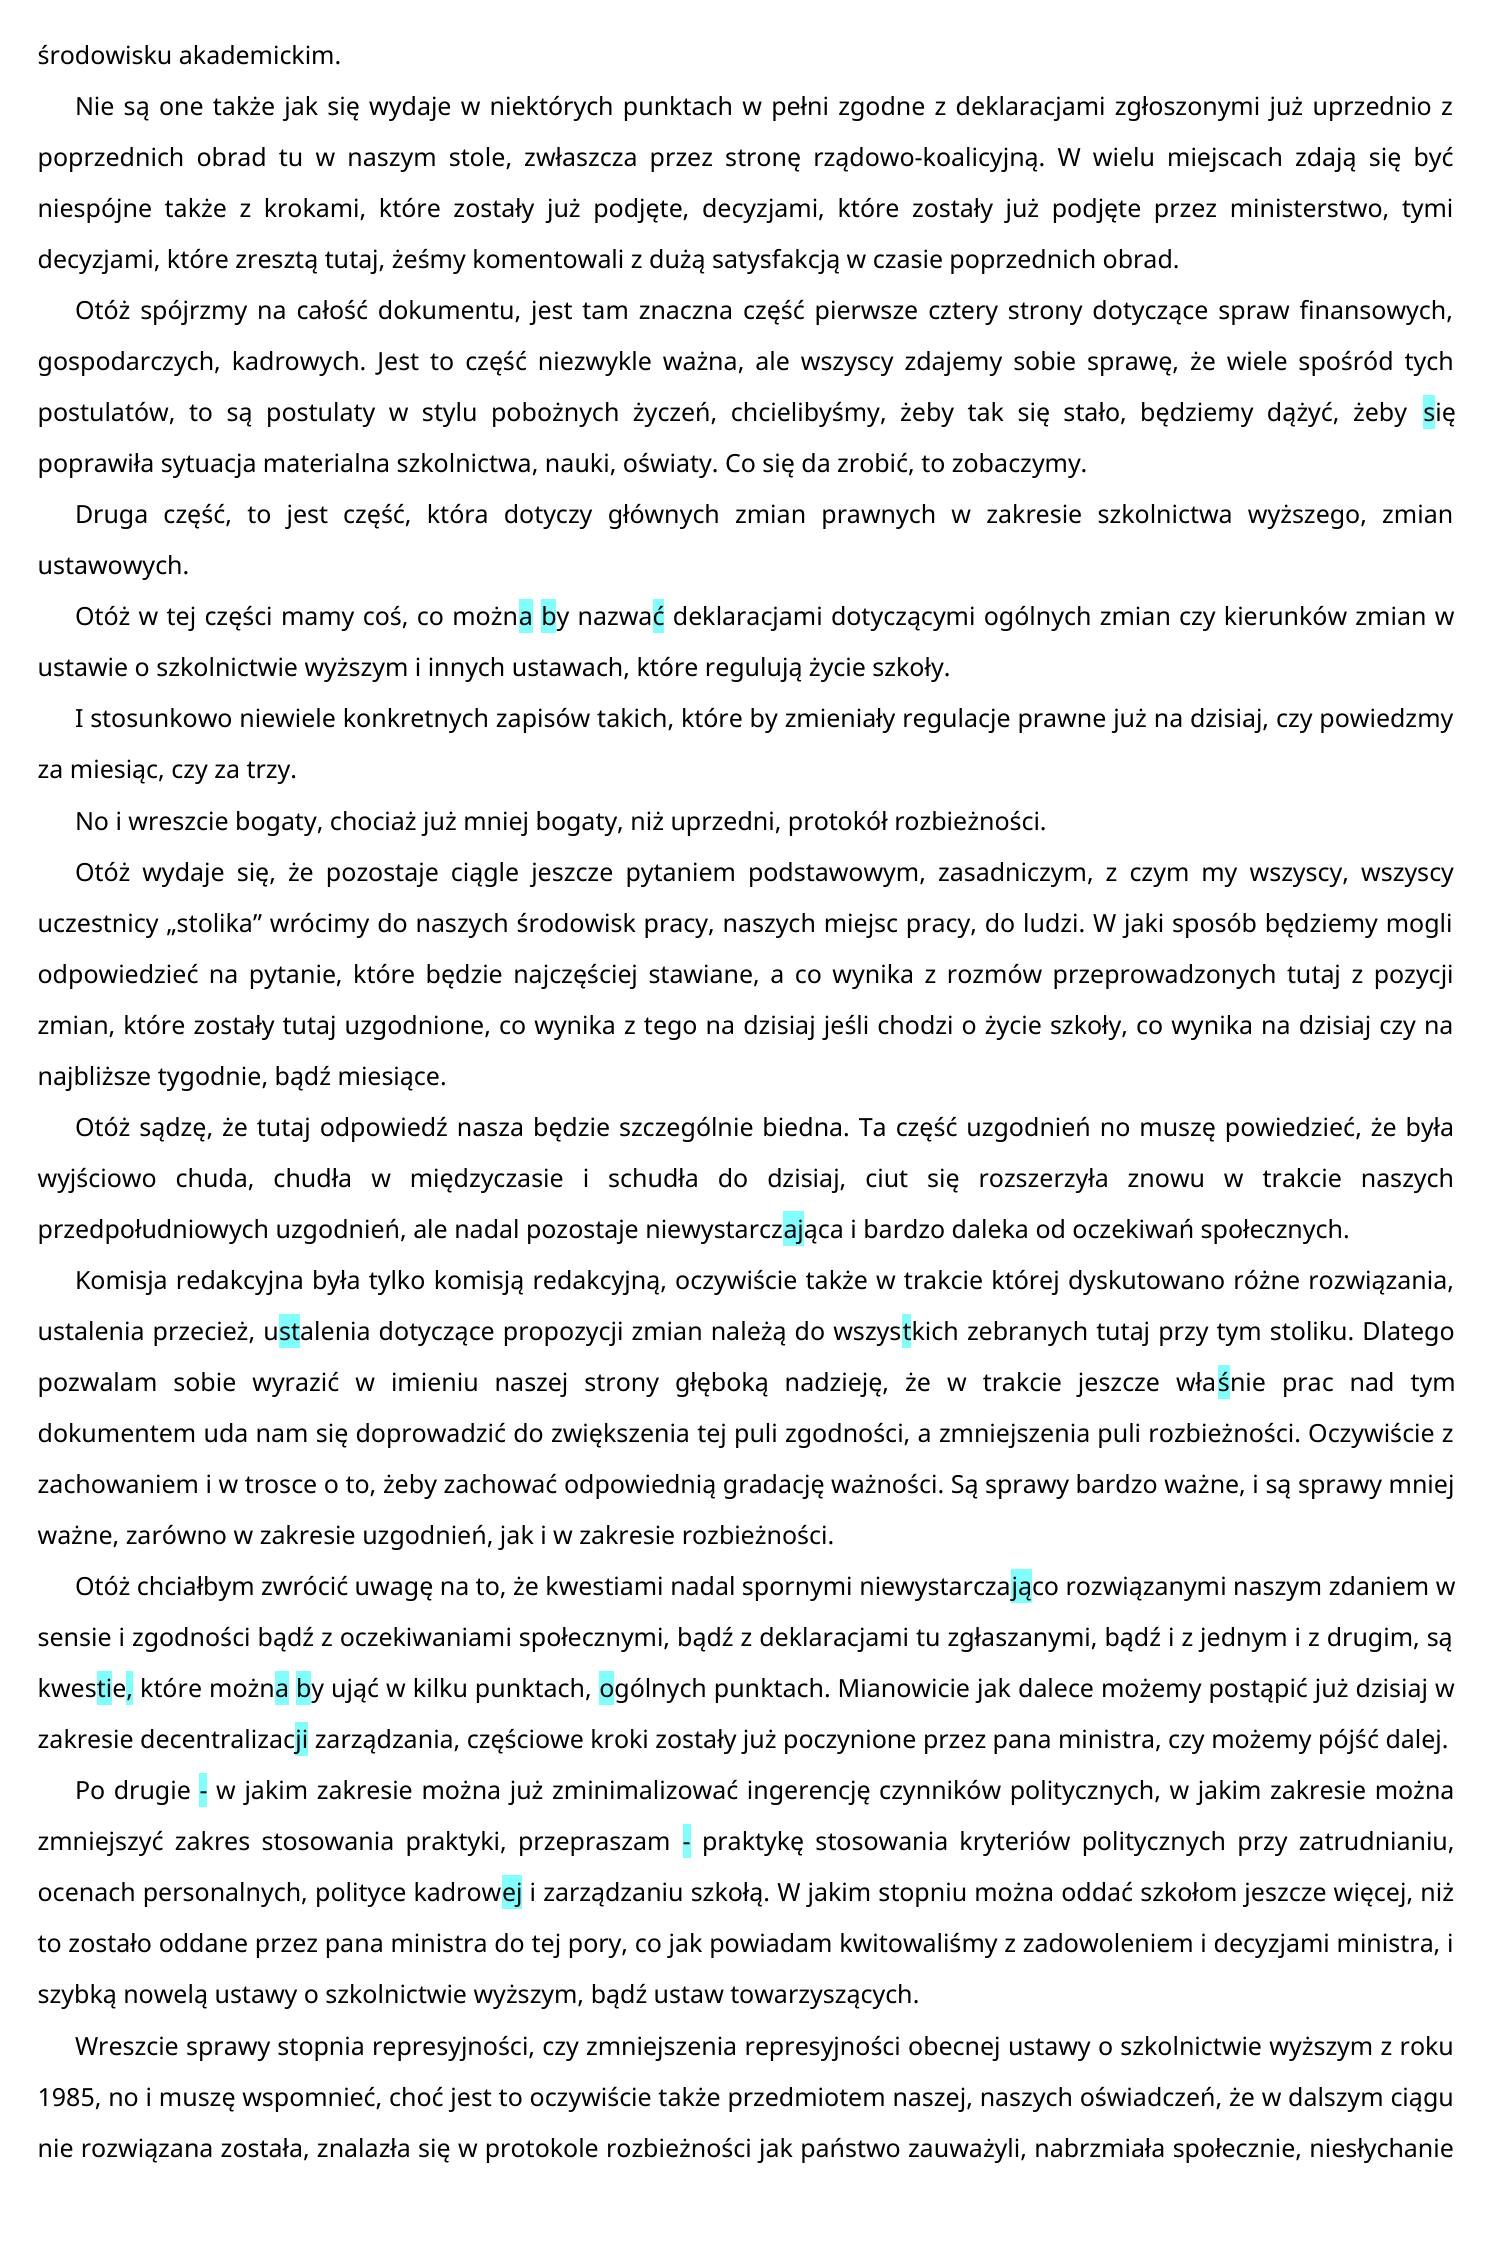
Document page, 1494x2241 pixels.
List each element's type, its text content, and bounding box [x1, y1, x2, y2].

text Otóż chciałbym zwrócić uwagę na to, że kwestiami nadal spornymi niewystarczająco rozwiązanymi naszym zdaniem w sensie i zgodności bądź z oczekiwaniami społecznymi, bądź z deklaracjami tu zgłaszanymi, bądź i z jednym i z drugim, są kwestie, które można by ująć w kilku punktach, ogólnych punktach. Mianowicie jak dalece możemy postąpić już dzisiaj w zakresie decentralizacji zarządzania, częściowe kroki zostały już poczynione przez pana ministra, czy możemy pójść dalej. [37, 1569, 1456, 1756]
text Otóż sądzę, że tutaj odpowiedź nasza będzie szczególnie biedna. Ta część uzgodnień no muszę powiedzieć, że była wyjściowo chuda, chudła w międzyczasie i schudła do dzisiaj, ciut się rozszerzyła znowu w trakcie naszych przedpołudniowych uzgodnień, ale nadal pozostaje niewystarczająca i bardzo daleka od oczekiwań społecznych. [37, 1109, 1456, 1246]
text środowisku akademickim. [37, 37, 1456, 72]
text I stosunkowo niewiele konkretnych zapisów takich, które by zmieniały regulacje prawne już na dzisiaj, czy powiedzmy za miesiąc, czy za trzy. [37, 701, 1456, 786]
text Wreszcie sprawy stopnia represyjności, czy zmniejszenia represyjności obecnej ustawy o szkolnictwie wyższym z roku 1985, no i muszę wspomnieć, choć jest to oczywiście także przedmiotem naszej, naszych oświadczeń, że w dalszym ciągu nie rozwiązana została, znalazła się w protokole rozbieżności jak państwo zauważyli, nabrzmiała społecznie, niesłychanie [37, 2028, 1456, 2164]
text Komisja redakcyjna była tylko komisją redakcyjną, oczywiście także w trakcie której dyskutowano różne rozwiązania, ustalenia przecież, ustalenia dotyczące propozycji zmian należą do wszystkich zebranych tutaj przy tym stoliku. Dlatego pozwalam sobie wyrazić w imieniu naszej strony głęboką nadzieję, że w trakcie jeszcze właśnie prac nad tym dokumentem uda nam się doprowadzić do zwiększenia tej puli zgodności, a zmniejszenia puli rozbieżności. Oczywiście z zachowaniem i w trosce o to, żeby zachować odpowiednią gradację ważności. Są sprawy bardzo ważne, i są sprawy mniej ważne, zarówno w zakresie uzgodnień, jak i w zakresie rozbieżności. [37, 1262, 1456, 1552]
text No i wreszcie bogaty, chociaż już mniej bogaty, niż uprzedni, protokół rozbieżności. [37, 803, 1456, 837]
text Otóż spójrzmy na całość dokumentu, jest tam znaczna część pierwsze cztery strony dotyczące spraw finansowych, gospodarczych, kadrowych. Jest to część niezwykle ważna, ale wszyscy zdajemy sobie sprawę, że wiele spośród tych postulatów, to są postulaty w stylu pobożnych życzeń, chcielibyśmy, żeby tak się stało, będziemy dążyć, żeby się poprawiła sytuacja materialna szkolnictwa, nauki, oświaty. Co się da zrobić, to zobaczymy. [37, 293, 1456, 480]
text Otóż wydaje się, że pozostaje ciągle jeszcze pytaniem podstawowym, zasadniczym, z czym my wszyscy, wszyscy uczestnicy „stolika” wrócimy do naszych środowisk pracy, naszych miejsc pracy, do ludzi. W jaki sposób będziemy mogli odpowiedzieć na pytanie, które będzie najczęściej stawiane, a co wynika z rozmów przeprowadzonych tutaj z pozycji zmian, które zostały tutaj uzgodnione, co wynika z tego na dzisiaj jeśli chodzi o życie szkoły, co wynika na dzisiaj czy na najbliższe tygodnie, bądź miesiące. [37, 854, 1456, 1092]
text Druga część, to jest część, która dotyczy głównych zmian prawnych w zakresie szkolnictwa wyższego, zmian ustawowych. [37, 497, 1456, 582]
text Po drugie - w jakim zakresie można już zminimalizować ingerencję czynników politycznych, w jakim zakresie można zmniejszyć zakres stosowania praktyki, przepraszam - praktykę stosowania kryteriów politycznych przy zatrudnianiu, ocenach personalnych, polityce kadrowej i zarządzaniu szkołą. W jakim stopniu można oddać szkołom jeszcze więcej, niż to zostało oddane przez pana ministra do tej pory, co jak powiadam kwitowaliśmy z zadowoleniem i decyzjami ministra, i szybką nowelą ustawy o szkolnictwie wyższym, bądź ustaw towarzyszących. [37, 1773, 1456, 2011]
text Otóż w tej części mamy coś, co można by nazwać deklaracjami dotyczącymi ogólnych zmian czy kierunków zmian w ustawie o szkolnictwie wyższym i innych ustawach, które regulują życie szkoły. [37, 599, 1456, 684]
text Nie są one także jak się wydaje w niektórych punktach w pełni zgodne z deklaracjami zgłoszonymi już uprzednio z poprzednich obrad tu w naszym stole, zwłaszcza przez stronę rządowo-koalicyjną. W wielu miejscach zdają się być niespójne także z krokami, które zostały już podjęte, decyzjami, które zostały już podjęte przez ministerstwo, tymi decyzjami, które zresztą tutaj, żeśmy komentowali z dużą satysfakcją w czasie poprzednich obrad. [37, 88, 1456, 276]
